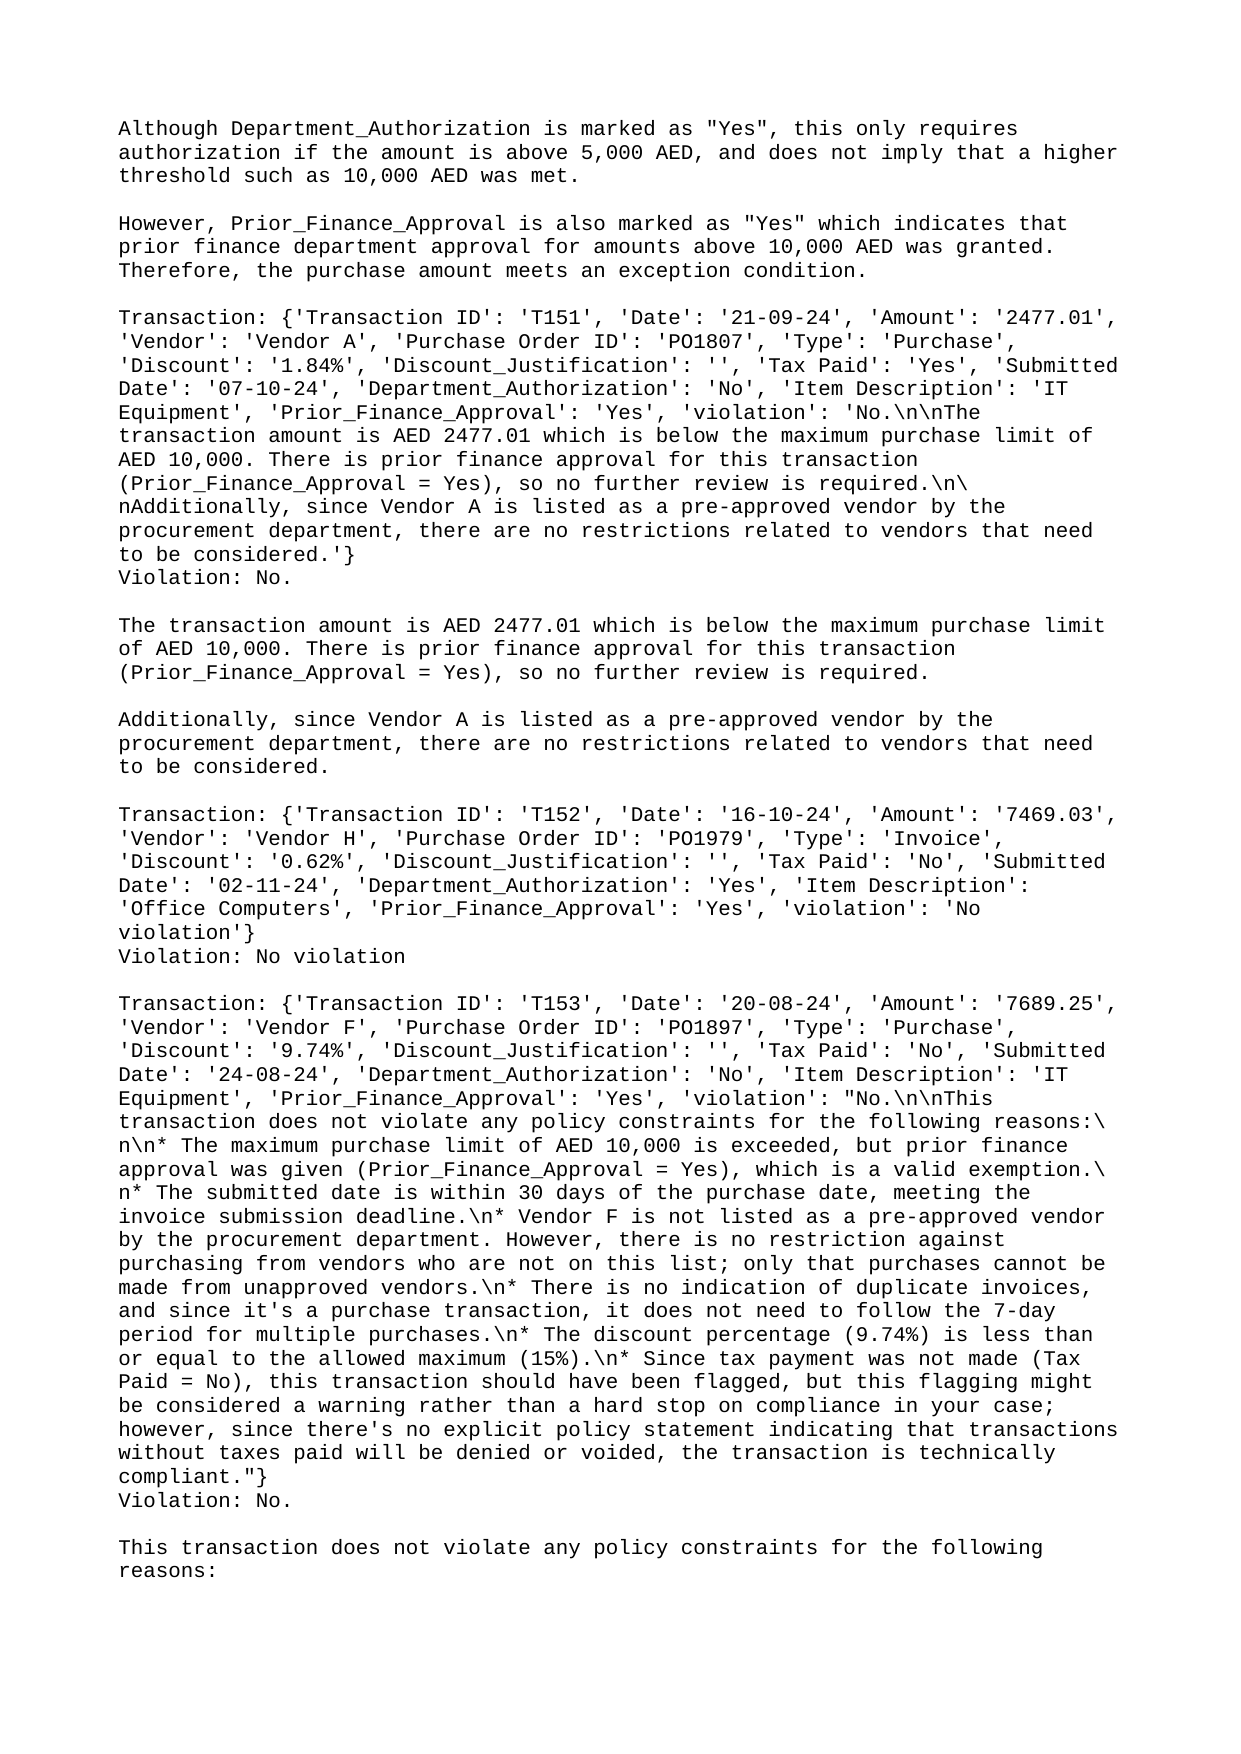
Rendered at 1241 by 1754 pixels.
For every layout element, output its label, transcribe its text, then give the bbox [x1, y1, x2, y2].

text This transaction does not violate any policy constraints for the following reasons: [118, 1537, 1122, 1584]
text Violation: No violation [118, 946, 1122, 969]
text However, Prior_Finance_Approval is also marked as "Yes" which indicates that prior finance department approval for amounts above 10,000 AED was granted. Therefore, the purchase amount meets an exception condition. [118, 213, 1122, 284]
text The transaction amount is AED 2477.01 which is below the maximum purchase limit of AED 10,000. There is prior finance approval for this transaction (Prior_Finance_Approval = Yes), so no further review is required. [118, 615, 1122, 686]
text Transaction: {'Transaction ID': 'T153', 'Date': '20-08-24', 'Amount': '7689.25', 'Vendor': 'Vendor F', 'Purchase Order ID': 'PO1897', 'Type': 'Purchase', 'Discount': '9.74%', 'Discount_Justification': '', 'Tax Paid': 'No', 'Submitted Date': '24-08-24', 'Department_Authorization': 'No', 'Item Description': 'IT Equipment', 'Prior_Finance_Approval': 'Yes', 'violation': "No.\n\nThis transaction does not violate any policy constraints for the following reasons:\n\n* The maximum purchase limit of AED 10,000 is exceeded, but prior finance approval was given (Prior_Finance_Approval = Yes), which is a valid exemption.\n* The submitted date is within 30 days of the purchase date, meeting the invoice submission deadline.\n* Vendor F is not listed as a pre-approved vendor by the procurement department. However, there is no restriction against purchasing from vendors who are not on this list; only that purchases cannot be made from unapproved vendors.\n* There is no indication of duplicate invoices, and since it's a purchase transaction, it does not need to follow the 7-day period for multiple purchases.\n* The discount percentage (9.74%) is less than or equal to the allowed maximum (15%).\n* Since tax payment was not made (Tax Paid = No), this transaction should have been flagged, but this flagging might be considered a warning rather than a hard stop on compliance in your case; however, since there's no explicit policy statement indicating that transactions without taxes paid will be denied or voided, the transaction is technically compliant."} [118, 993, 1122, 1489]
text Although Department_Authorization is marked as "Yes", this only requires authorization if the amount is above 5,000 AED, and does not imply that a higher threshold such as 10,000 AED was met. [118, 118, 1122, 189]
text Additionally, since Vendor A is listed as a pre-approved vendor by the procurement department, there are no restrictions related to vendors that need to be considered. [118, 709, 1122, 780]
text Transaction: {'Transaction ID': 'T151', 'Date': '21-09-24', 'Amount': '2477.01', 'Vendor': 'Vendor A', 'Purchase Order ID': 'PO1807', 'Type': 'Purchase', 'Discount': '1.84%', 'Discount_Justification': '', 'Tax Paid': 'Yes', 'Submitted Date': '07-10-24', 'Department_Authorization': 'No', 'Item Description': 'IT Equipment', 'Prior_Finance_Approval': 'Yes', 'violation': 'No.\n\nThe transaction amount is AED 2477.01 which is below the maximum purchase limit of AED 10,000. There is prior finance approval for this transaction (Prior_Finance_Approval = Yes), so no further review is required.\n\nAdditionally, since Vendor A is listed as a pre-approved vendor by the procurement department, there are no restrictions related to vendors that need to be considered.'} [118, 307, 1122, 567]
text Violation: No. [118, 1489, 1122, 1513]
text Transaction: {'Transaction ID': 'T152', 'Date': '16-10-24', 'Amount': '7469.03', 'Vendor': 'Vendor H', 'Purchase Order ID': 'PO1979', 'Type': 'Invoice', 'Discount': '0.62%', 'Discount_Justification': '', 'Tax Paid': 'No', 'Submitted Date': '02-11-24', 'Department_Authorization': 'Yes', 'Item Description': 'Office Computers', 'Prior_Finance_Approval': 'Yes', 'violation': 'No violation'} [118, 804, 1122, 946]
text Violation: No. [118, 567, 1122, 591]
